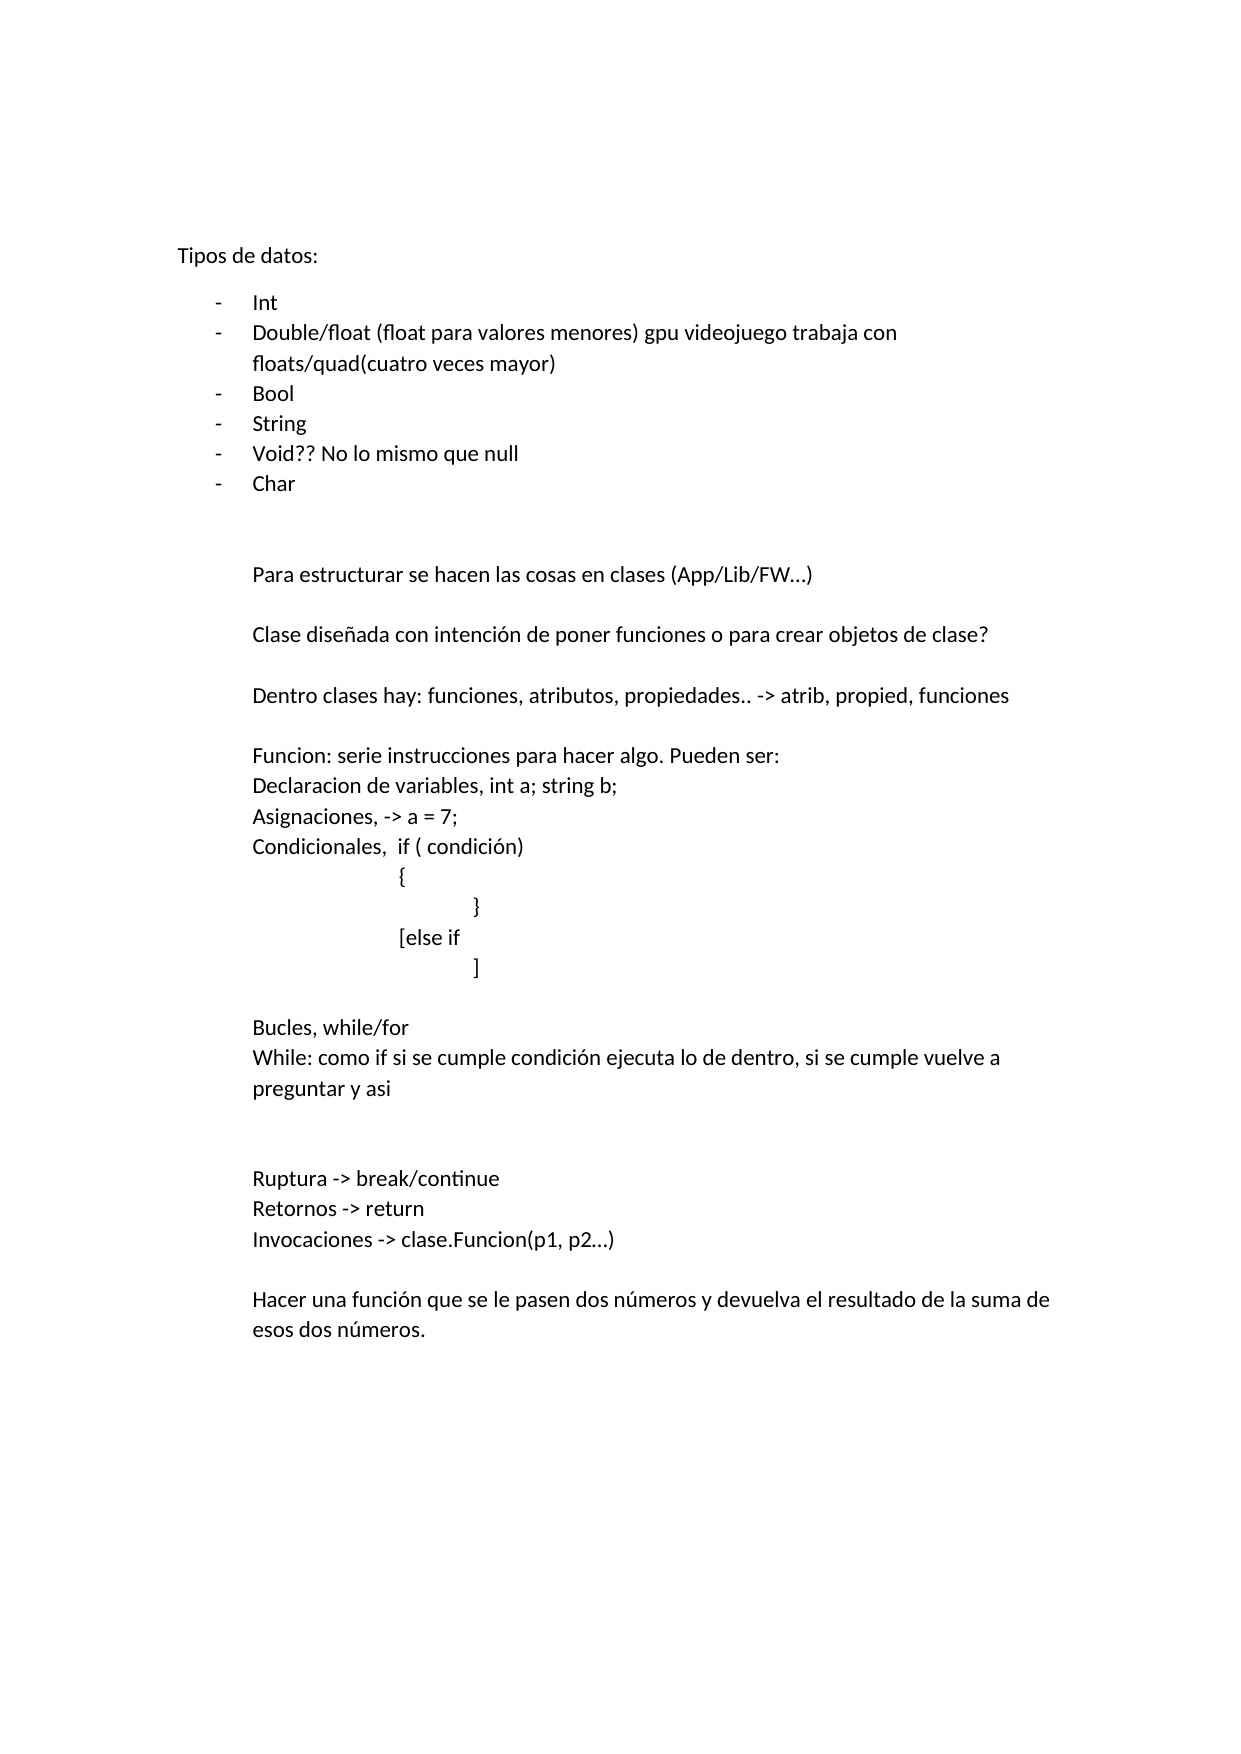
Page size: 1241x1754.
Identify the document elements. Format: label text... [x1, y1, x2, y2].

list Void?? No lo mismo que null [215, 439, 1063, 467]
list While: como if si se cumple condición ejecuta lo de dentro, si se cumple vuelve a preguntar y asi [252, 1043, 1063, 1102]
list Bool [215, 379, 1063, 407]
list Invocaciones -> clase.Funcion(p1, p2…) [252, 1225, 1063, 1253]
list String [215, 409, 1063, 437]
list Int [215, 288, 1063, 316]
list Dentro clases hay: funciones, atributos, propiedades.. -> atrib, propied, funciones [252, 681, 1063, 709]
list Clase diseñada con intención de poner funciones o para crear objetos de clase? [252, 621, 1063, 648]
list Declaracion de variables, int a; string b; [252, 772, 1063, 799]
list Condicionales, if ( condición) [252, 832, 1063, 860]
list Retornos -> return [252, 1194, 1063, 1222]
list Double/float (float para valores menores) gpu videojuego trabaja con floats/quad(cuatro veces mayor) [215, 318, 1063, 377]
text Tipos de datos: [177, 241, 1063, 269]
list Para estructurar se hacen las cosas en clases (App/Lib/FW…) [252, 560, 1063, 588]
list Char [215, 469, 1063, 497]
list Bucles, while/for [252, 1013, 1063, 1041]
list Hacer una función que se le pasen dos números y devuelva el resultado de la suma de esos dos números. [252, 1285, 1063, 1343]
list Ruptura -> break/continue [252, 1164, 1063, 1192]
list Asignaciones, -> a = 7; [252, 802, 1063, 830]
list Funcion: serie instrucciones para hacer algo. Pueden ser: [252, 741, 1063, 769]
list [else if [326, 923, 1063, 951]
list ] [400, 953, 1063, 981]
list { [252, 862, 1063, 890]
list } [400, 892, 1063, 920]
